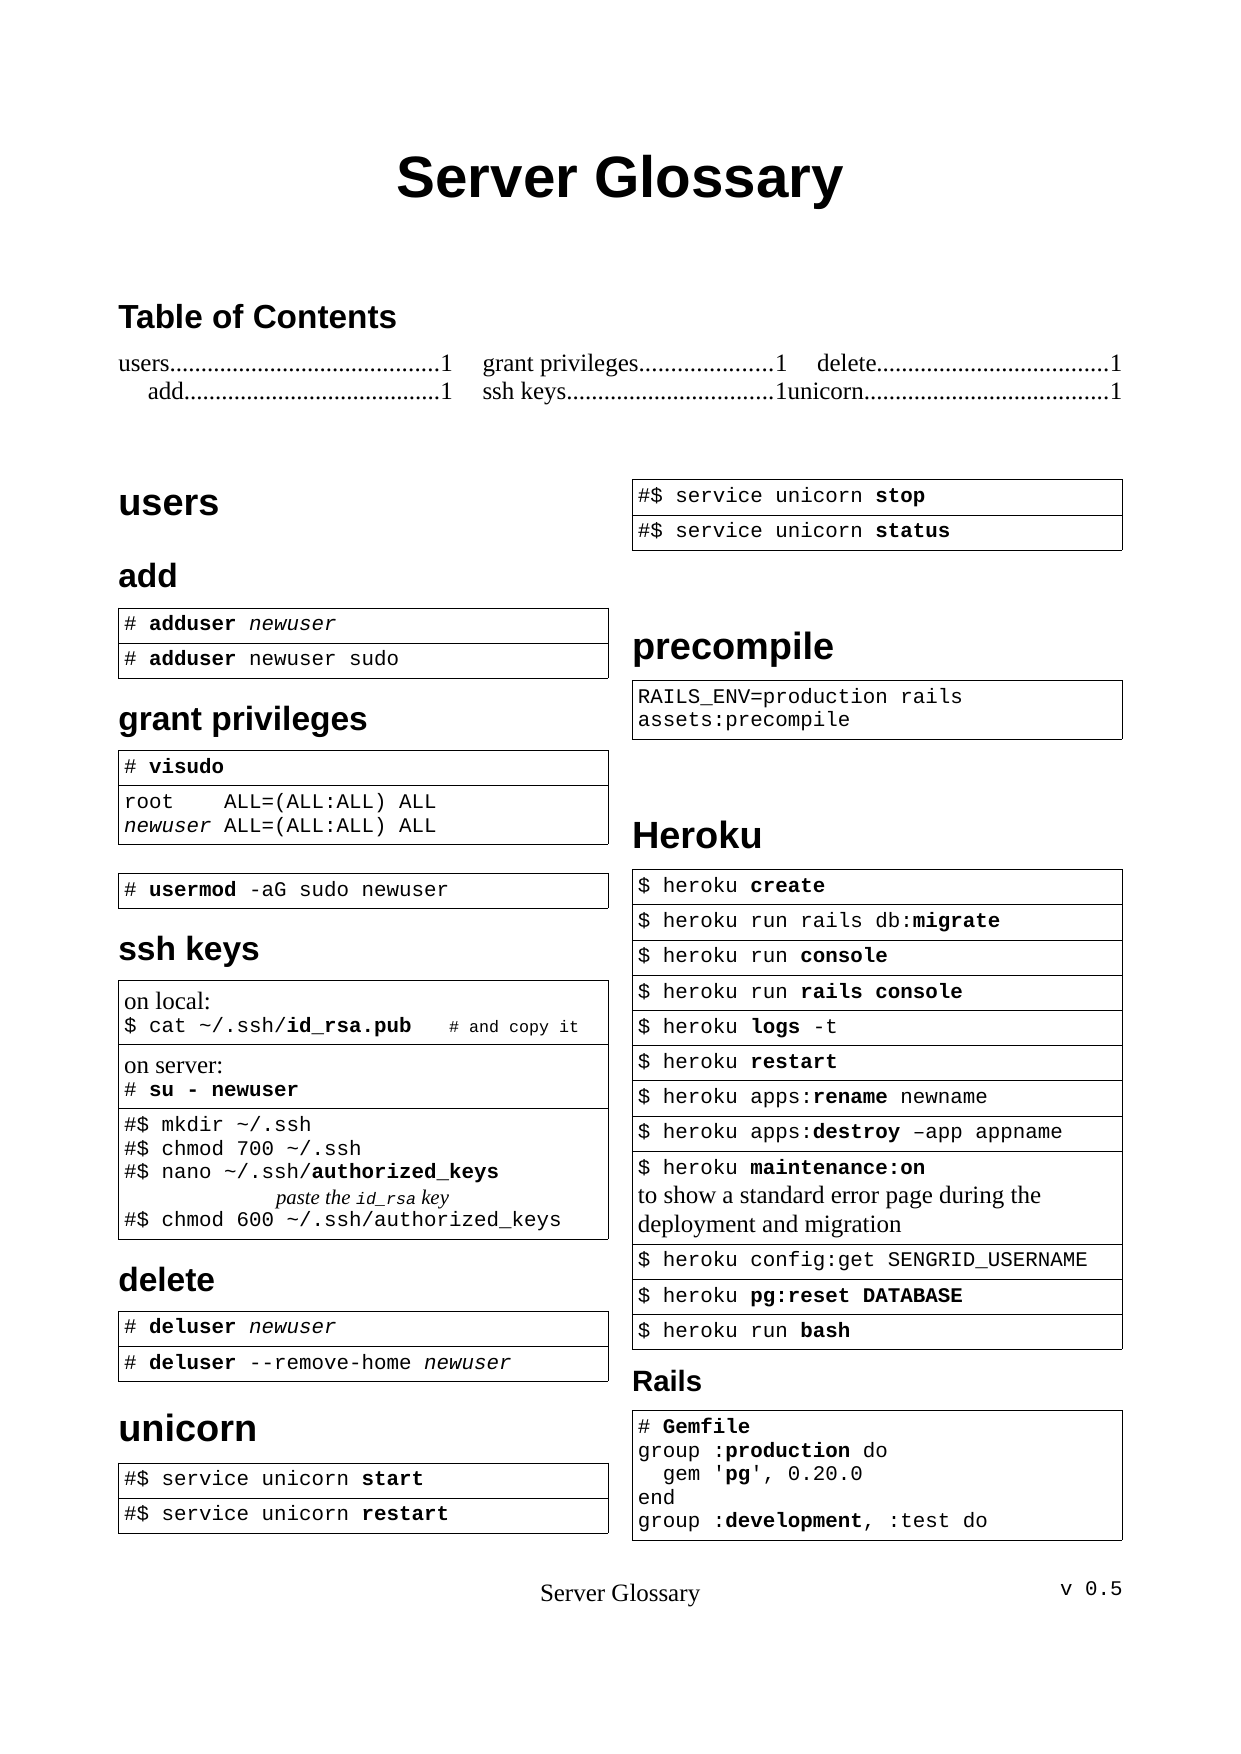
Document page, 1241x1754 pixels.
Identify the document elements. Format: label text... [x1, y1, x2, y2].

table_cell $ heroku run bash [633, 1315, 1122, 1349]
table_header # usermod -aG sudo newuser [119, 874, 608, 908]
table_cell $ heroku apps:destroy –app appname [633, 1117, 1122, 1151]
table_cell $ heroku run rails db:migrate [633, 905, 1122, 939]
table_cell #$ service unicorn status [633, 516, 1122, 550]
table_cell $ heroku apps:rename newname [633, 1081, 1122, 1116]
table_cell on server: # su - newuser [119, 1045, 608, 1108]
subtitle add [118, 556, 608, 595]
subtitle ssh keys [118, 929, 608, 968]
table_cell root ALL=(ALL:ALL) ALL newuser ALL=(ALL:ALL) ALL [119, 786, 608, 844]
subtitle unicorn [118, 1406, 608, 1450]
table_cell $ heroku run rails console [633, 976, 1122, 1010]
table_cell $ heroku maintenance:on to show a standard error page during the deployment and migration [633, 1152, 1122, 1243]
text unicorn 1 [787, 376, 1122, 405]
table_cell # deluser --remove-home newuser [119, 1347, 608, 1381]
table_cell $ heroku logs -t [633, 1011, 1122, 1045]
text delete 1 [817, 348, 1122, 376]
table_cell # adduser newuser sudo [119, 644, 608, 678]
table_header # adduser newuser [119, 609, 608, 643]
subtitle precompile [632, 624, 1122, 667]
table_header RAILS_ENV=production rails assets:precompile [633, 681, 1122, 739]
table_cell #$ mkdir ~/.ssh #$ chmod 700 ~/.ssh #$ nano ~/.ssh/authorized_keys paste the id_rsa key #$ chmod 600 ~/.ssh/authorized_keys [119, 1109, 608, 1239]
table_header # visudo [119, 751, 608, 785]
table_cell $ heroku config:get SENGRID_USERNAME [633, 1245, 1122, 1279]
subtitle Table of Contents [118, 297, 1122, 335]
subtitle Rails [632, 1364, 1122, 1398]
table_header # deluser newuser [119, 1312, 608, 1346]
subtitle users [118, 479, 608, 523]
table_cell $ heroku run console [633, 941, 1122, 975]
table_cell #$ service unicorn stop [633, 480, 1122, 514]
table_cell #$ service unicorn restart [119, 1499, 608, 1533]
table_cell $ heroku pg:reset DATABASE [633, 1280, 1122, 1314]
table_header #$ service unicorn start [119, 1464, 608, 1498]
text grant privileges 1 [482, 348, 787, 376]
table_header $ heroku create [633, 870, 1122, 904]
text ssh keys 1 [482, 376, 787, 405]
text users 1 [118, 348, 453, 376]
subtitle Heroku [632, 813, 1122, 857]
text add 1 [148, 376, 453, 405]
title Server Glossary [118, 143, 1122, 210]
table_cell $ heroku restart [633, 1046, 1122, 1080]
table_header on local: $ cat ~/.ssh/id_rsa.pub # and copy it [119, 981, 608, 1044]
subtitle delete [118, 1259, 608, 1298]
subtitle grant privileges [118, 699, 608, 737]
table_header # Gemfile group :production do gem 'pg', 0.20.0 end group :development, :test do [633, 1411, 1122, 1540]
